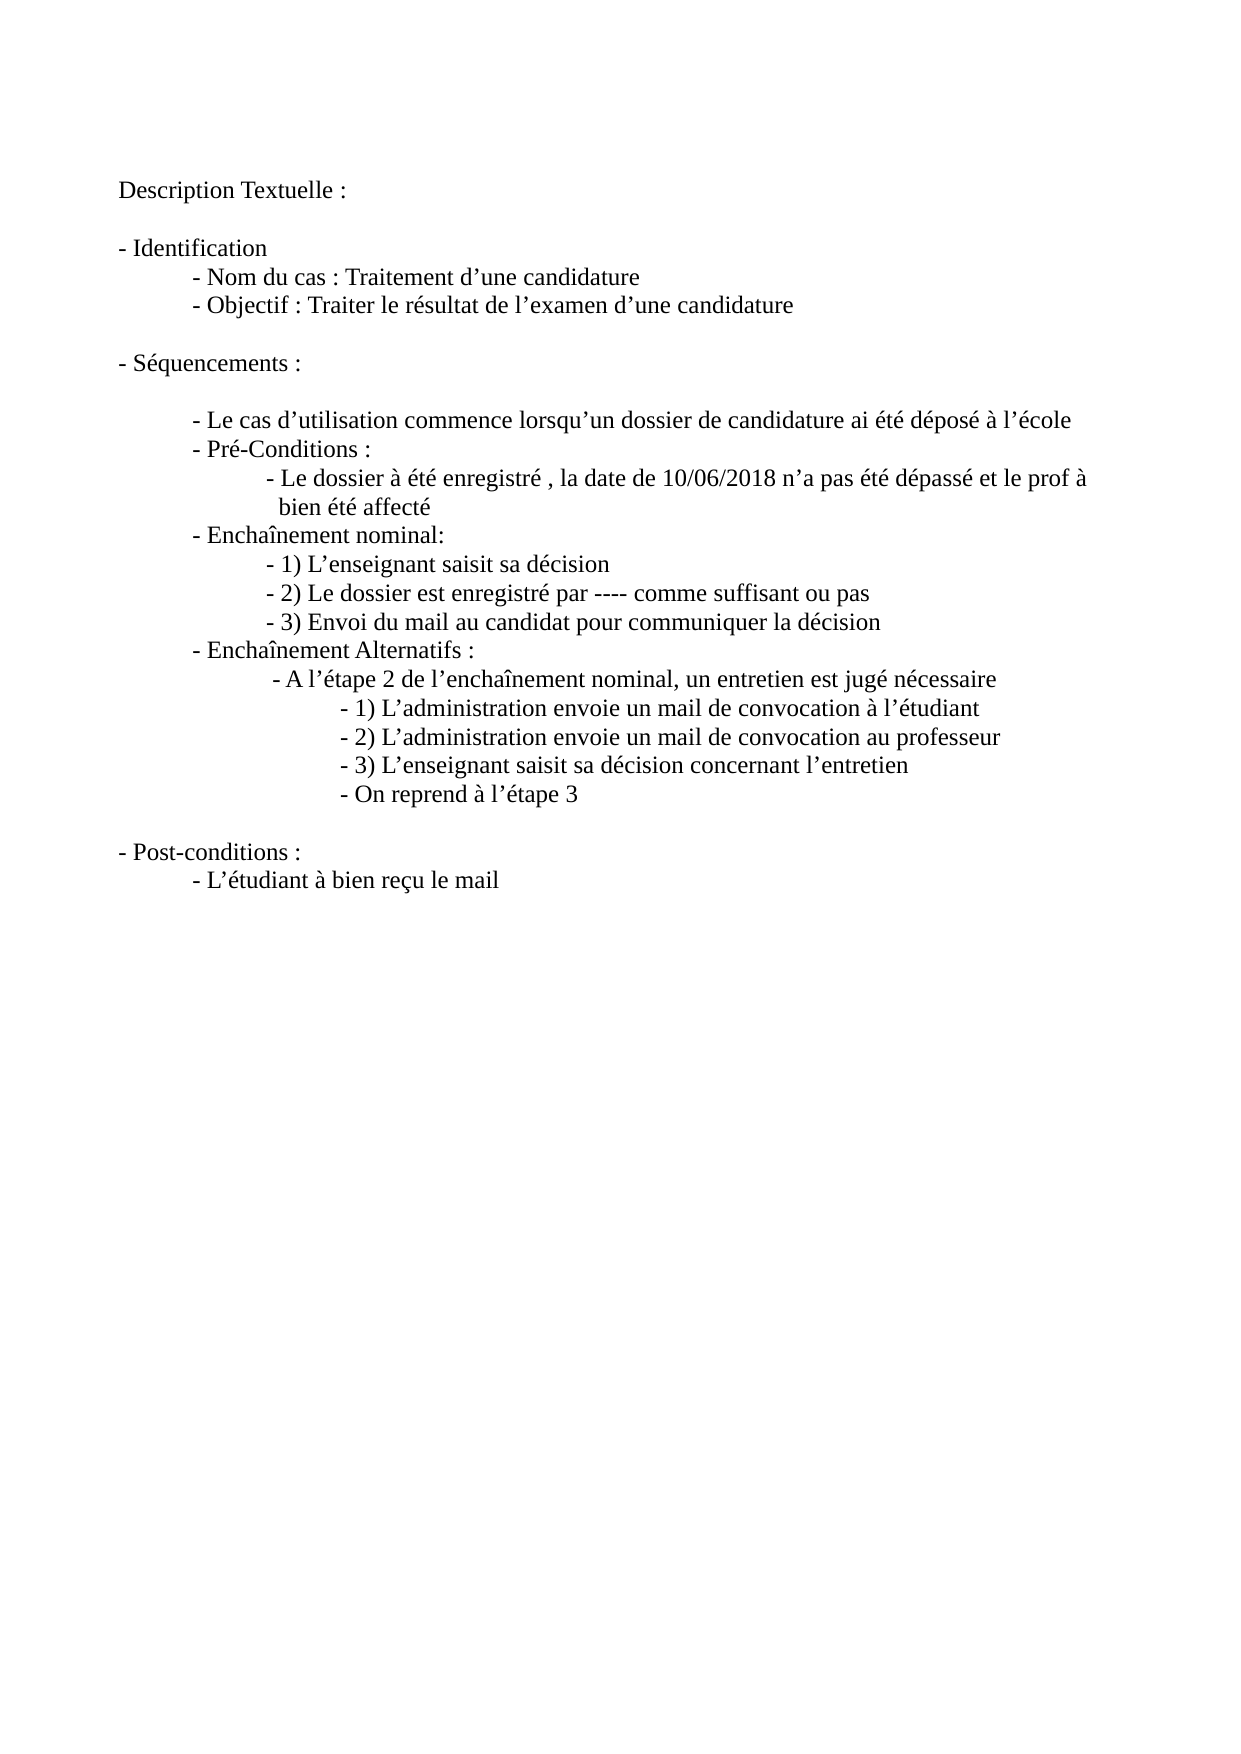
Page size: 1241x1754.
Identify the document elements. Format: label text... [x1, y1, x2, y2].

text - 1) L’enseignant saisit sa décision [118, 549, 1122, 578]
text - Enchaînement Alternatifs : [118, 636, 1122, 664]
text - 2) L’administration envoie un mail de convocation au professeur [118, 722, 1122, 751]
text Description Textuelle : [118, 176, 1122, 204]
text - 3) Envoi du mail au candidat pour communiquer la décision [118, 607, 1122, 636]
text - Le dossier à été enregistré , la date de 10/06/2018 n’a pas été dépassé et le prof à bien été affecté [118, 463, 1122, 521]
text - 2) Le dossier est enregistré par ---- comme suffisant ou pas [118, 578, 1122, 607]
text - A l’étape 2 de l’enchaînement nominal, un entretien est jugé nécessaire [118, 664, 1122, 693]
text - Le cas d’utilisation commence lorsqu’un dossier de candidature ai été déposé à l’école [118, 406, 1122, 434]
text - Objectif : Traiter le résultat de l’examen d’une candidature [118, 291, 1122, 319]
text - Nom du cas : Traitement d’une candidature [118, 262, 1122, 291]
text - 1) L’administration envoie un mail de convocation à l’étudiant [118, 693, 1122, 722]
text - Identification [118, 233, 1122, 262]
text - 3) L’enseignant saisit sa décision concernant l’entretien [118, 751, 1122, 779]
text - Séquencements : [118, 348, 1122, 377]
text - On reprend à l’étape 3 [118, 779, 1122, 808]
text - Post-conditions : [118, 837, 1122, 866]
text - L’étudiant à bien reçu le mail [118, 866, 1122, 894]
text - Pré-Conditions : [118, 434, 1122, 463]
text - Enchaînement nominal: [118, 521, 1122, 549]
